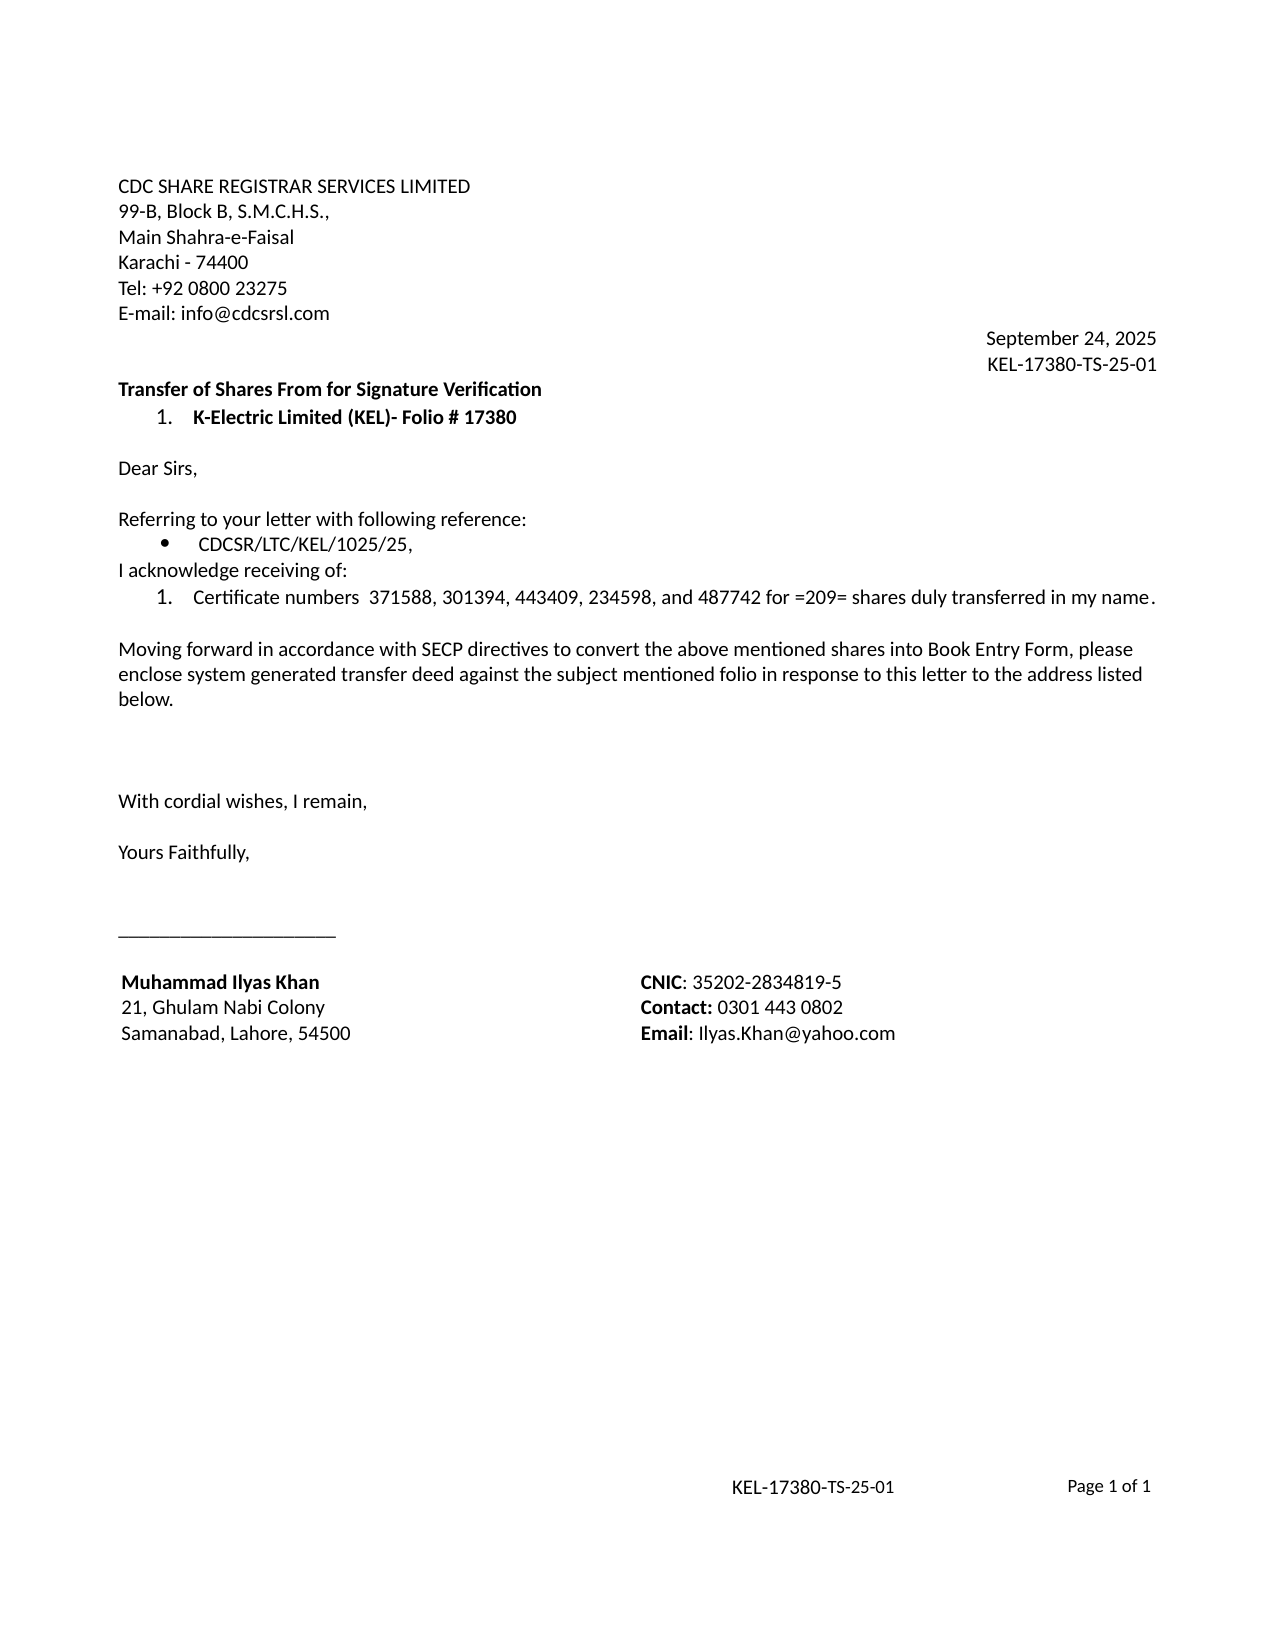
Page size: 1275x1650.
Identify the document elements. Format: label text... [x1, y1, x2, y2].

table_header CNIC: 35202-2834819-5 Contact: 0301 443 0802 Email: Ilyas.Khan@yahoo.com [638, 941, 1157, 1048]
text Karachi - 74400 [118, 249, 1157, 275]
list CDCSR/LTC/KEL/1025/25, [161, 531, 1157, 557]
text September 24, 2025 [118, 326, 1157, 351]
text Transfer of Shares From for Signature Verification [118, 376, 1157, 402]
text I acknowledge receiving of: [118, 557, 1157, 582]
text Tel: +92 0800 23275 [118, 275, 1157, 300]
text Referring to your letter with following reference: [118, 506, 1157, 531]
text Main Shahra-e-Faisal [118, 224, 1157, 249]
text CDC SHARE REGISTRAR SERVICES LIMITED [118, 173, 1157, 198]
text E-mail: info@cdcsrsl.com [118, 300, 1157, 326]
text Yours Faithfully, [118, 839, 1157, 864]
list K-Electric Limited (KEL)- Folio # 17380 [156, 402, 1157, 430]
text KEL-17380-TS-25-01 [118, 351, 1157, 376]
text With cordial wishes, I remain, [118, 788, 1157, 814]
text _____________________ [118, 915, 1157, 941]
text Moving forward in accordance with SECP directives to convert the above mentioned shares into Book Entry Form, please enclose system generated transfer deed against the subject mentioned folio in response to this letter to the address listed below. [118, 636, 1157, 712]
text Dear Sirs, [118, 455, 1157, 481]
table_header Muhammad Ilyas Khan 21, Ghulam Nabi Colony Samanabad, Lahore, 54500 [118, 941, 637, 1048]
text 99-B, Block B, S.M.C.H.S., [118, 198, 1157, 224]
list Certificate numbers 371588, 301394, 443409, 234598, and 487742 for =209= shares duly transferred in my name. [156, 582, 1157, 610]
